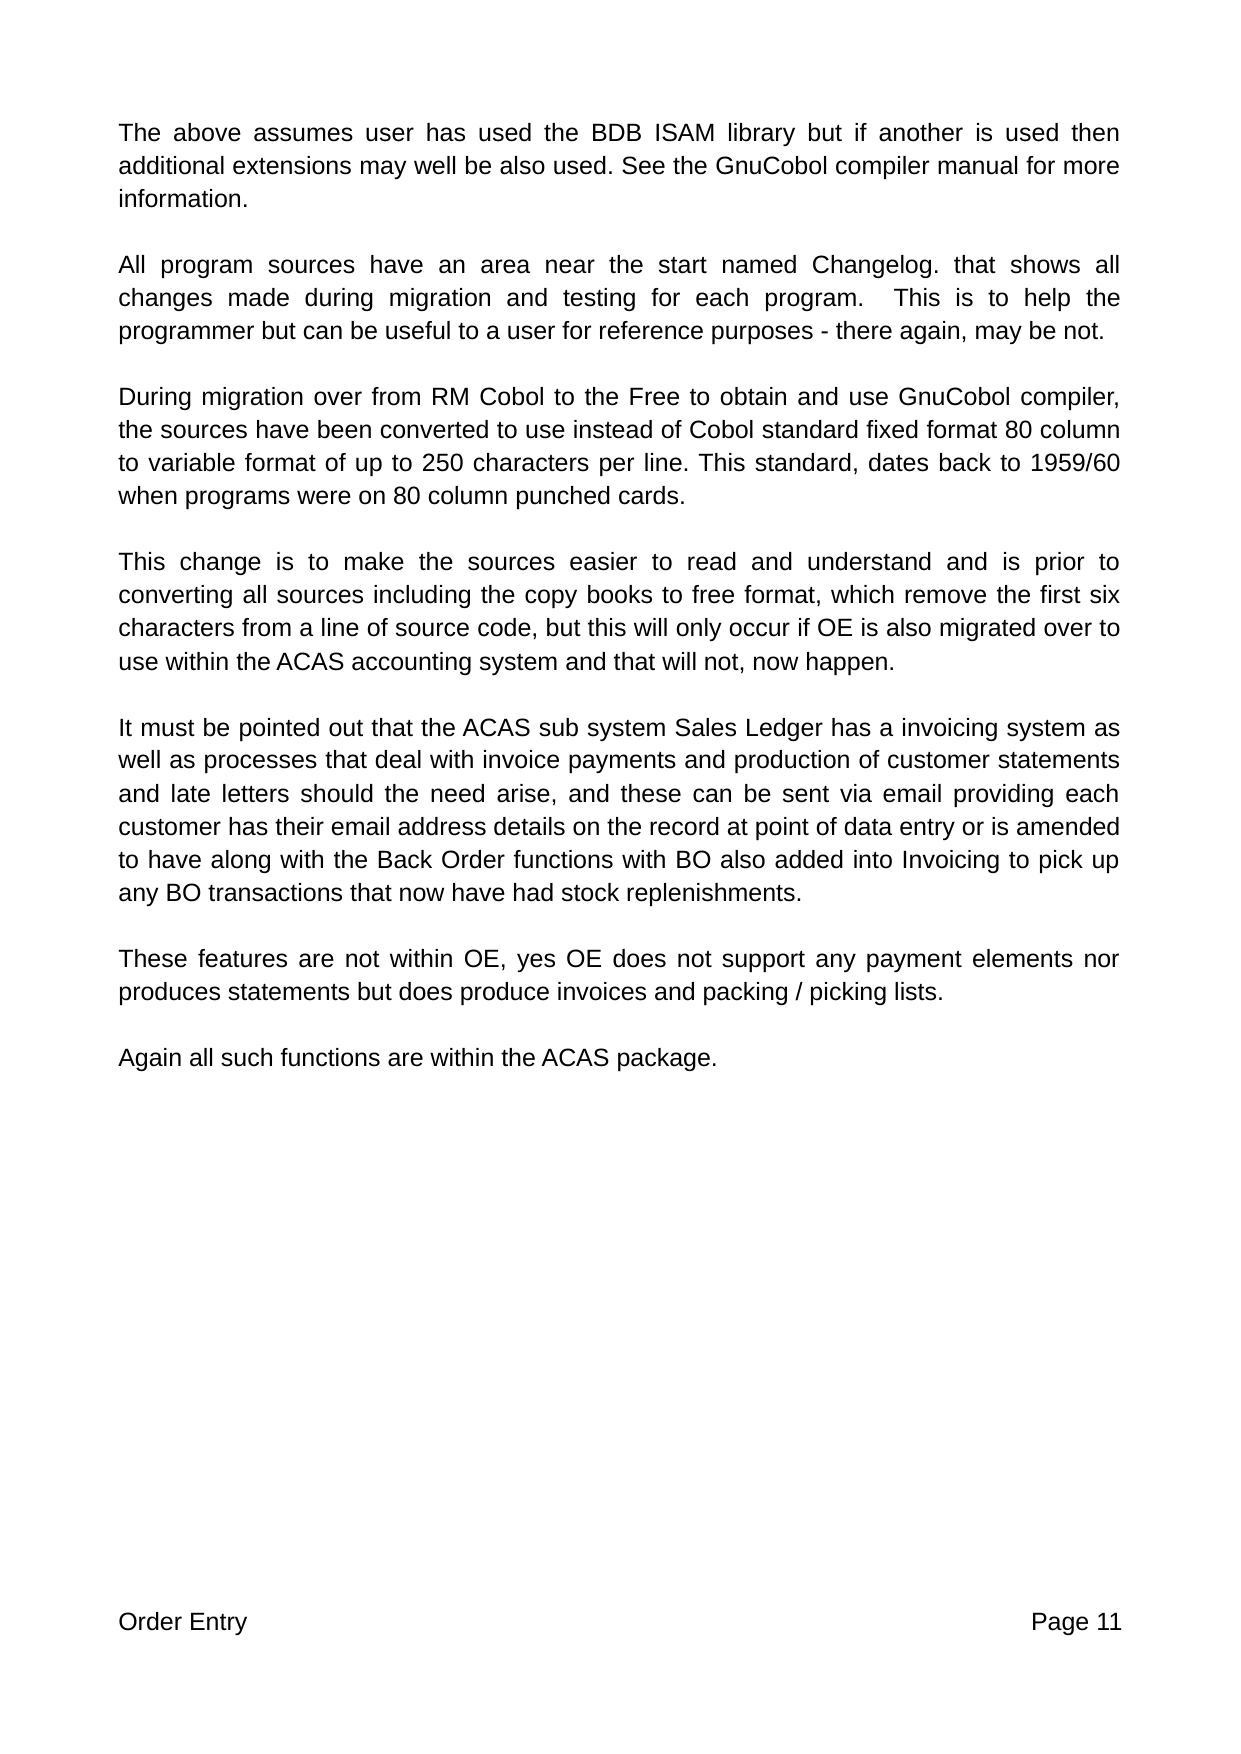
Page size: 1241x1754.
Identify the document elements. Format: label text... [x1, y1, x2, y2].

text During migration over from RM Cobol to the Free to obtain and use GnuCobol compiler, the sources have been converted to use instead of Cobol standard fixed format 80 column to variable format of up to 250 characters per line. This standard, dates back to 1959/60 when programs were on 80 column punched cards. [118, 382, 1122, 510]
text All program sources have an area near the start named Changelog. that shows all changes made during migration and testing for each program. This is to help the programmer but can be useful to a user for reference purposes - there again, may be not. [118, 250, 1122, 345]
text The above assumes user has used the BDB ISAM library but if another is used then additional extensions may well be also used. See the GnuCobol compiler manual for more information. [118, 118, 1122, 213]
text These features are not within OE, yes OE does not support any payment elements nor produces statements but does produce invoices and packing / picking lists. [118, 944, 1122, 1005]
text Again all such functions are within the ACAS package. [118, 1043, 1122, 1071]
text This change is to make the sources easier to read and understand and is prior to converting all sources including the copy books to free format, which remove the first six characters from a line of source code, but this will only occur if OE is also migrated over to use within the ACAS accounting system and that will not, now happen. [118, 547, 1122, 675]
text It must be pointed out that the ACAS sub system Sales Ledger has a invoicing system as well as processes that deal with invoice payments and production of customer statements and late letters should the need arise, and these can be sent via email providing each customer has their email address details on the record at point of data entry or is amended to have along with the Back Order functions with BO also added into Invoicing to pick up any BO transactions that now have had stock replenishments. [118, 712, 1122, 906]
